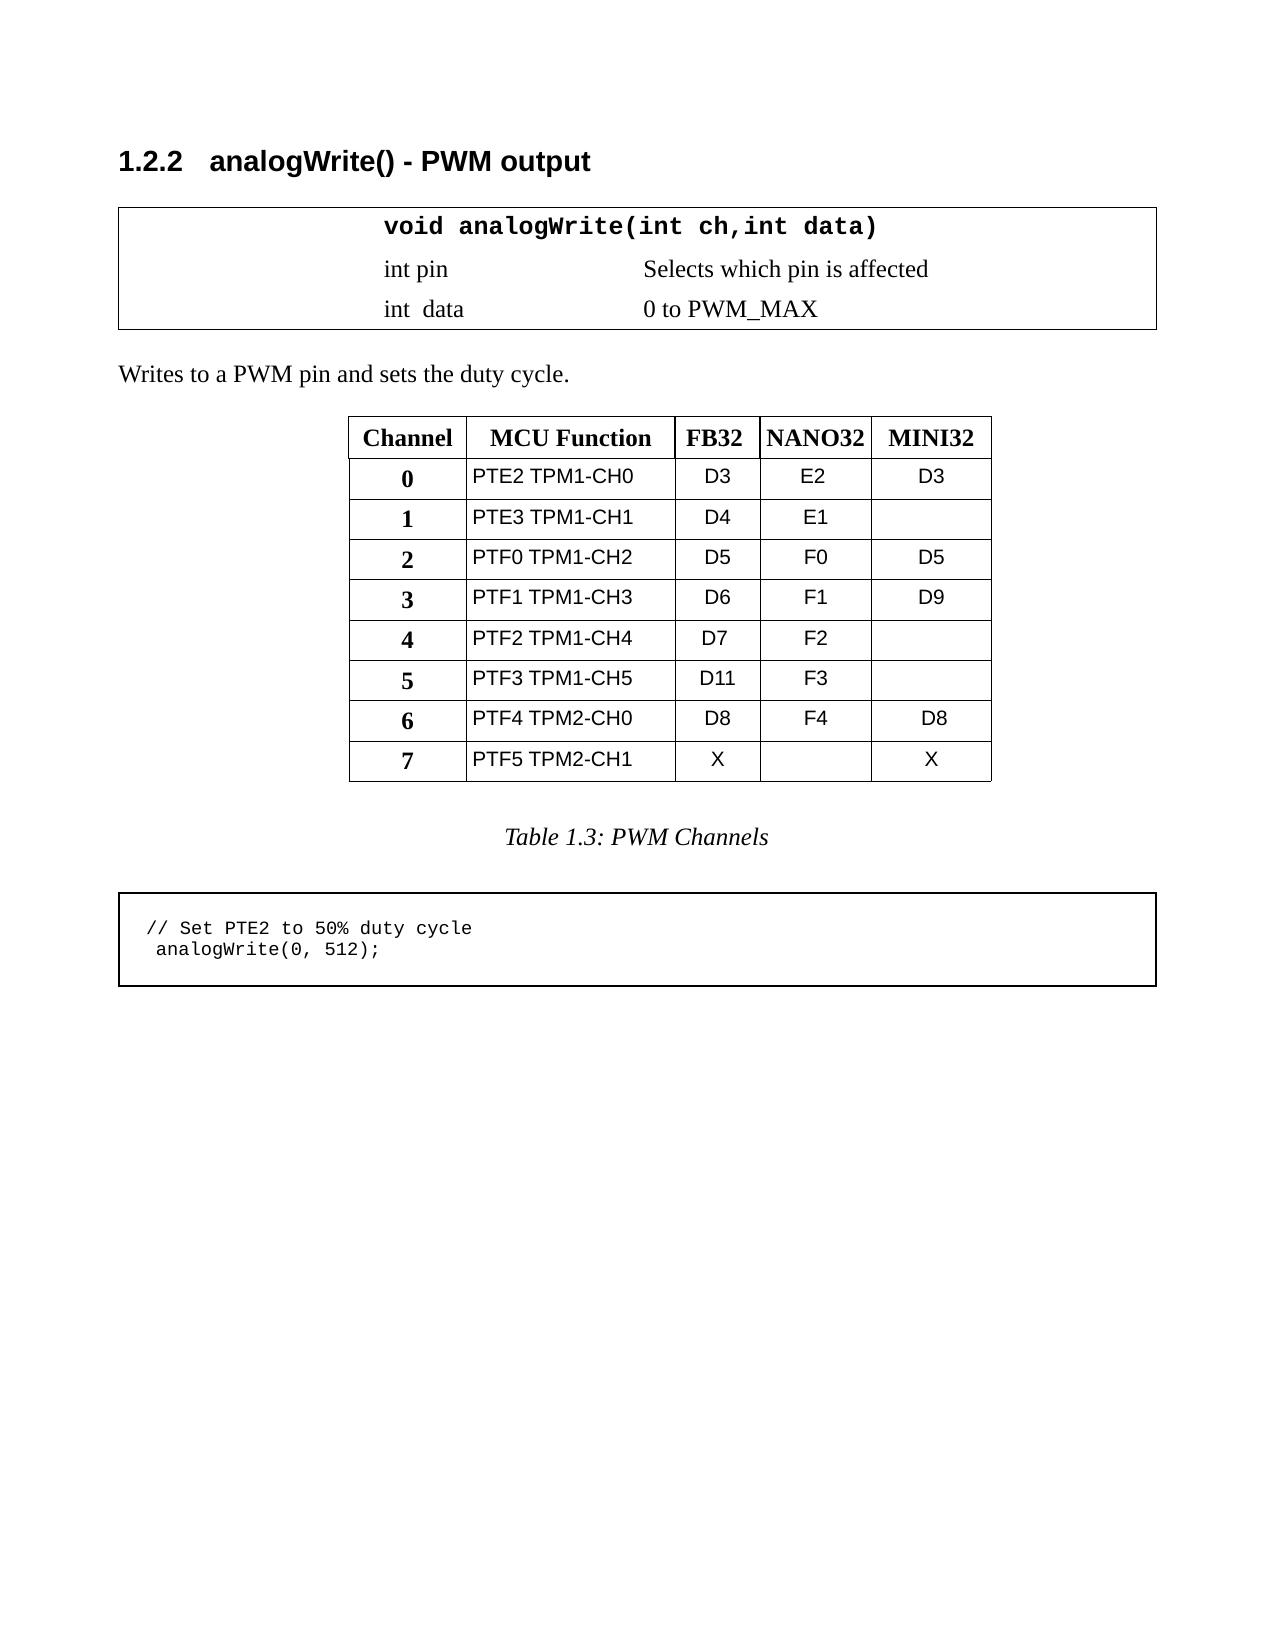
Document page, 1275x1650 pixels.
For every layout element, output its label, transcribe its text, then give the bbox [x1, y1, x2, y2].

table_cell D6 [676, 580, 760, 619]
table_cell D5 [872, 540, 991, 579]
table_cell [872, 621, 991, 660]
table_header FB32 [676, 417, 759, 457]
table_cell int pin [378, 249, 637, 289]
table_cell D3 [872, 459, 991, 499]
table_cell D9 [872, 580, 991, 619]
table_cell D11 [676, 661, 760, 700]
table_cell D7 [676, 621, 760, 660]
text Table 1.3: PWM Channels [118, 822, 1157, 851]
table_cell PTF2 TPM1-CH4 [467, 621, 675, 660]
table_cell 7 [350, 742, 466, 781]
table_header NANO32 [761, 417, 871, 457]
table_cell int data [378, 289, 637, 329]
table_cell 6 [350, 701, 466, 741]
table_cell [872, 500, 991, 539]
table_cell D8 [676, 701, 760, 741]
table_cell [119, 249, 378, 289]
table_cell F0 [761, 540, 871, 579]
table_cell PTE3 TPM1-CH1 [467, 500, 675, 539]
table_cell PTF1 TPM1-CH3 [467, 580, 675, 619]
table_cell 5 [350, 661, 466, 700]
table_cell PTF3 TPM1-CH5 [467, 661, 675, 700]
table_cell F4 [761, 701, 871, 741]
table_cell D4 [676, 500, 760, 539]
table_cell X [676, 742, 760, 781]
table_header void analogWrite(int ch,int data) [378, 208, 1156, 248]
subtitle analogWrite() - PWM output [118, 144, 1157, 177]
table_cell 0 [350, 459, 466, 499]
table_cell E2 [761, 459, 871, 499]
table_cell Selects which pin is affected [638, 249, 1028, 289]
table_cell [1028, 249, 1156, 289]
table_cell PTE2 TPM1-CH0 [467, 459, 675, 499]
table_cell [119, 289, 378, 329]
table_header [119, 208, 378, 248]
table_cell D3 [676, 459, 760, 499]
table_cell PTF4 TPM2-CH0 [467, 701, 675, 741]
table_header MCU Function [467, 417, 674, 457]
table_cell 3 [350, 580, 466, 619]
table_cell F2 [761, 621, 871, 660]
text Writes to a PWM pin and sets the duty cycle. [118, 359, 1157, 387]
table_cell 4 [350, 621, 466, 660]
table_cell F1 [761, 580, 871, 619]
text // Set PTE2 to 50% duty cycle [120, 913, 1155, 935]
table_cell PTF5 TPM2-CH1 [467, 742, 675, 781]
table_cell 1 [350, 500, 466, 539]
table_cell D8 [872, 701, 991, 741]
table_cell PTF0 TPM1-CH2 [467, 540, 675, 579]
table_cell X [872, 742, 991, 781]
table_cell [761, 742, 871, 781]
table_cell D5 [676, 540, 760, 579]
table_cell 0 to PWM_MAX [638, 289, 1028, 329]
table_header Channel [349, 417, 466, 457]
table_cell F3 [761, 661, 871, 700]
text analogWrite(0, 512); [120, 935, 1155, 961]
table_cell 2 [350, 540, 466, 579]
table_header MINI32 [872, 417, 991, 457]
table_cell [1028, 289, 1156, 329]
table_cell E1 [761, 500, 871, 539]
table_cell [872, 661, 991, 700]
